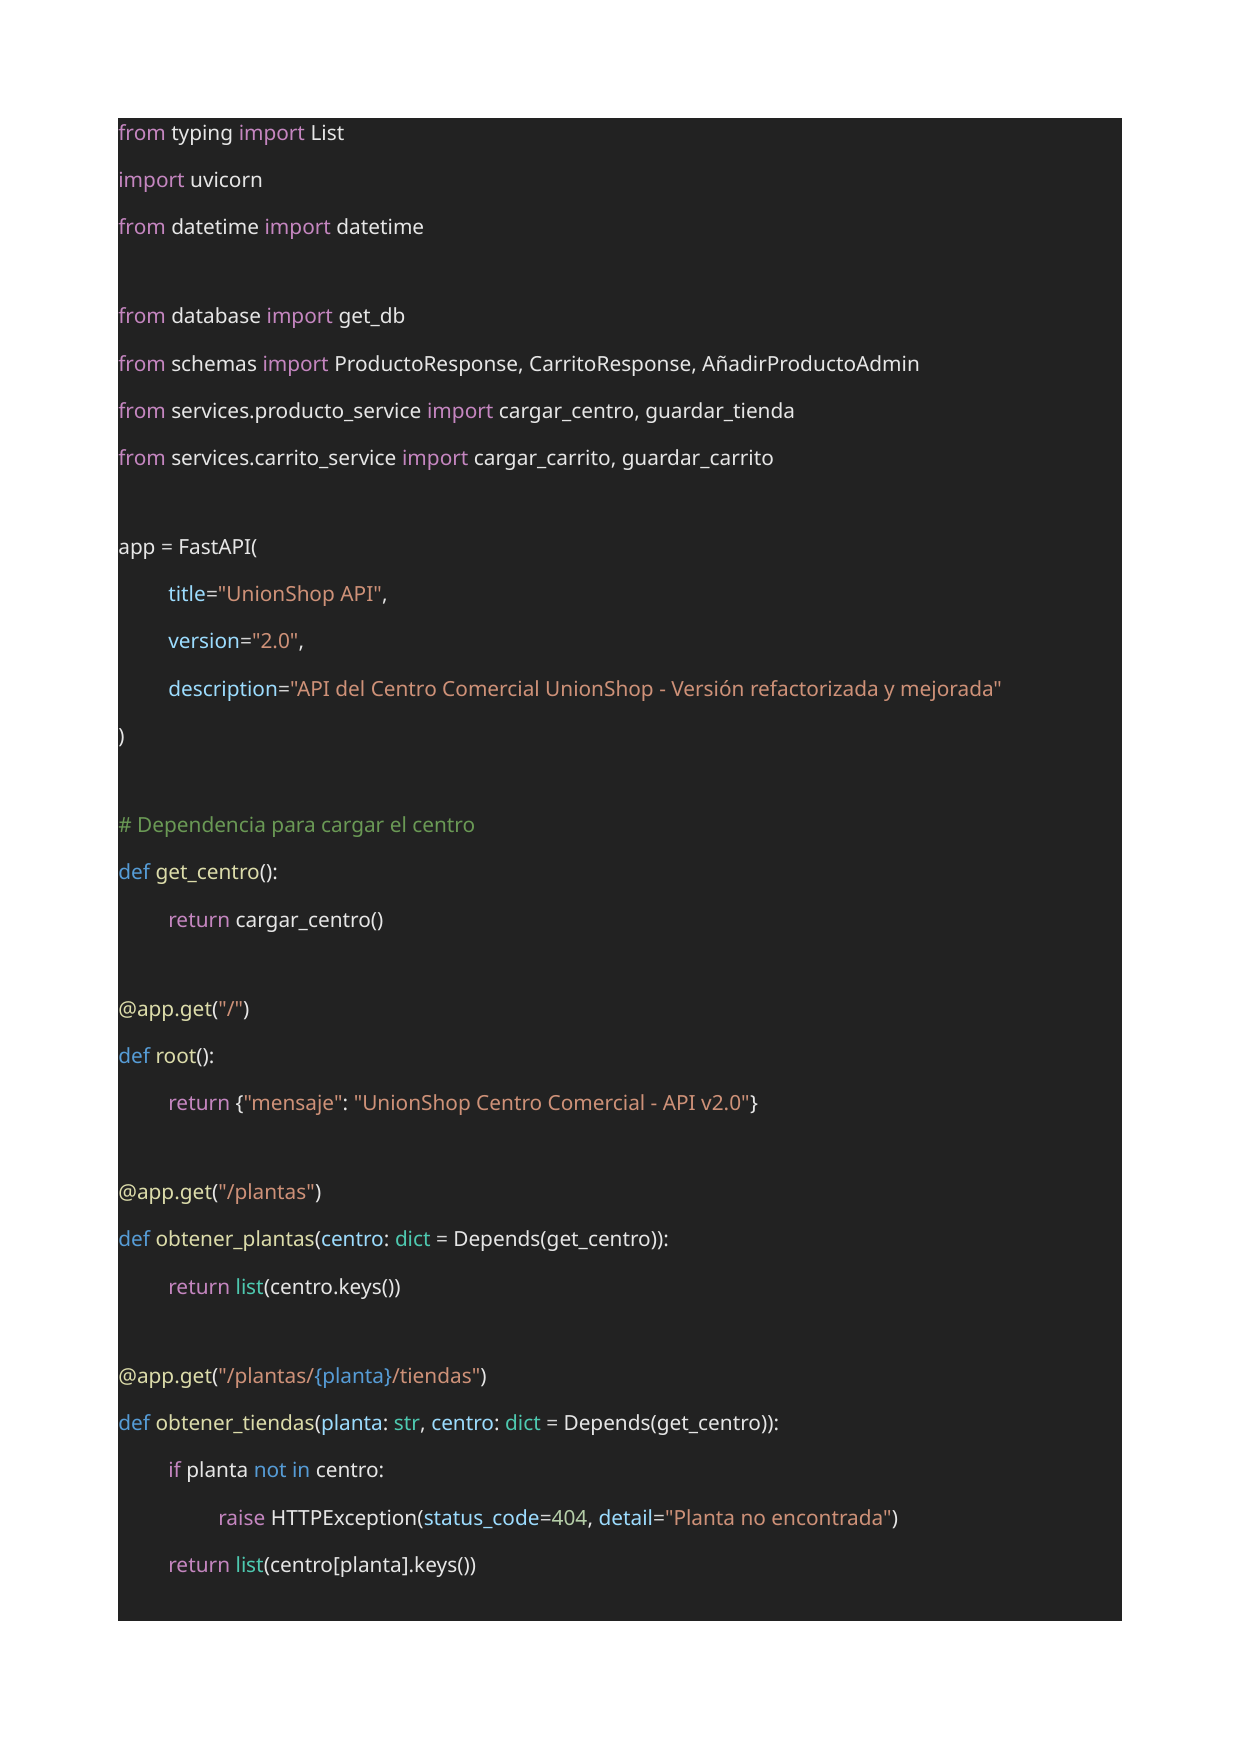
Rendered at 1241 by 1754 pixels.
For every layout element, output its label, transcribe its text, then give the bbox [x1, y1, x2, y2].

text @app.get("/") [118, 994, 1122, 1022]
text from datetime import datetime [118, 212, 1122, 241]
text from schemas import ProductoResponse, CarritoResponse, AñadirProductoAdmin [118, 349, 1122, 377]
text from database import get_db [118, 301, 1122, 330]
text def root(): [118, 1041, 1122, 1069]
text def obtener_plantas(centro: dict = Depends(get_centro)): [118, 1224, 1122, 1253]
text def get_centro(): [118, 857, 1122, 886]
text return cargar_centro() [118, 905, 1122, 933]
text import uvicorn [118, 165, 1122, 194]
text raise HTTPException(status_code=404, detail="Planta no encontrada") [118, 1503, 1122, 1531]
text return list(centro.keys()) [118, 1272, 1122, 1300]
text from services.producto_service import cargar_centro, guardar_tienda [118, 396, 1122, 424]
text # Dependencia para cargar el centro [118, 810, 1122, 839]
text version="2.0", [118, 627, 1122, 655]
text app = FastAPI( [118, 532, 1122, 560]
text from services.carrito_service import cargar_carrito, guardar_carrito [118, 443, 1122, 471]
text from typing import List [118, 118, 1122, 147]
text @app.get("/plantas/{planta}/tiendas") [118, 1361, 1122, 1389]
text def obtener_tiendas(planta: str, centro: dict = Depends(get_centro)): [118, 1408, 1122, 1437]
text @app.get("/plantas") [118, 1177, 1122, 1206]
text title="UnionShop API", [118, 579, 1122, 608]
text if planta not in centro: [118, 1455, 1122, 1484]
text description="API del Centro Comercial UnionShop - Versión refactorizada y mejorada" [118, 674, 1122, 702]
text ) [118, 721, 1122, 750]
text return {"mensaje": "UnionShop Centro Comercial - API v2.0"} [118, 1088, 1122, 1117]
text return list(centro[planta].keys()) [118, 1550, 1122, 1579]
